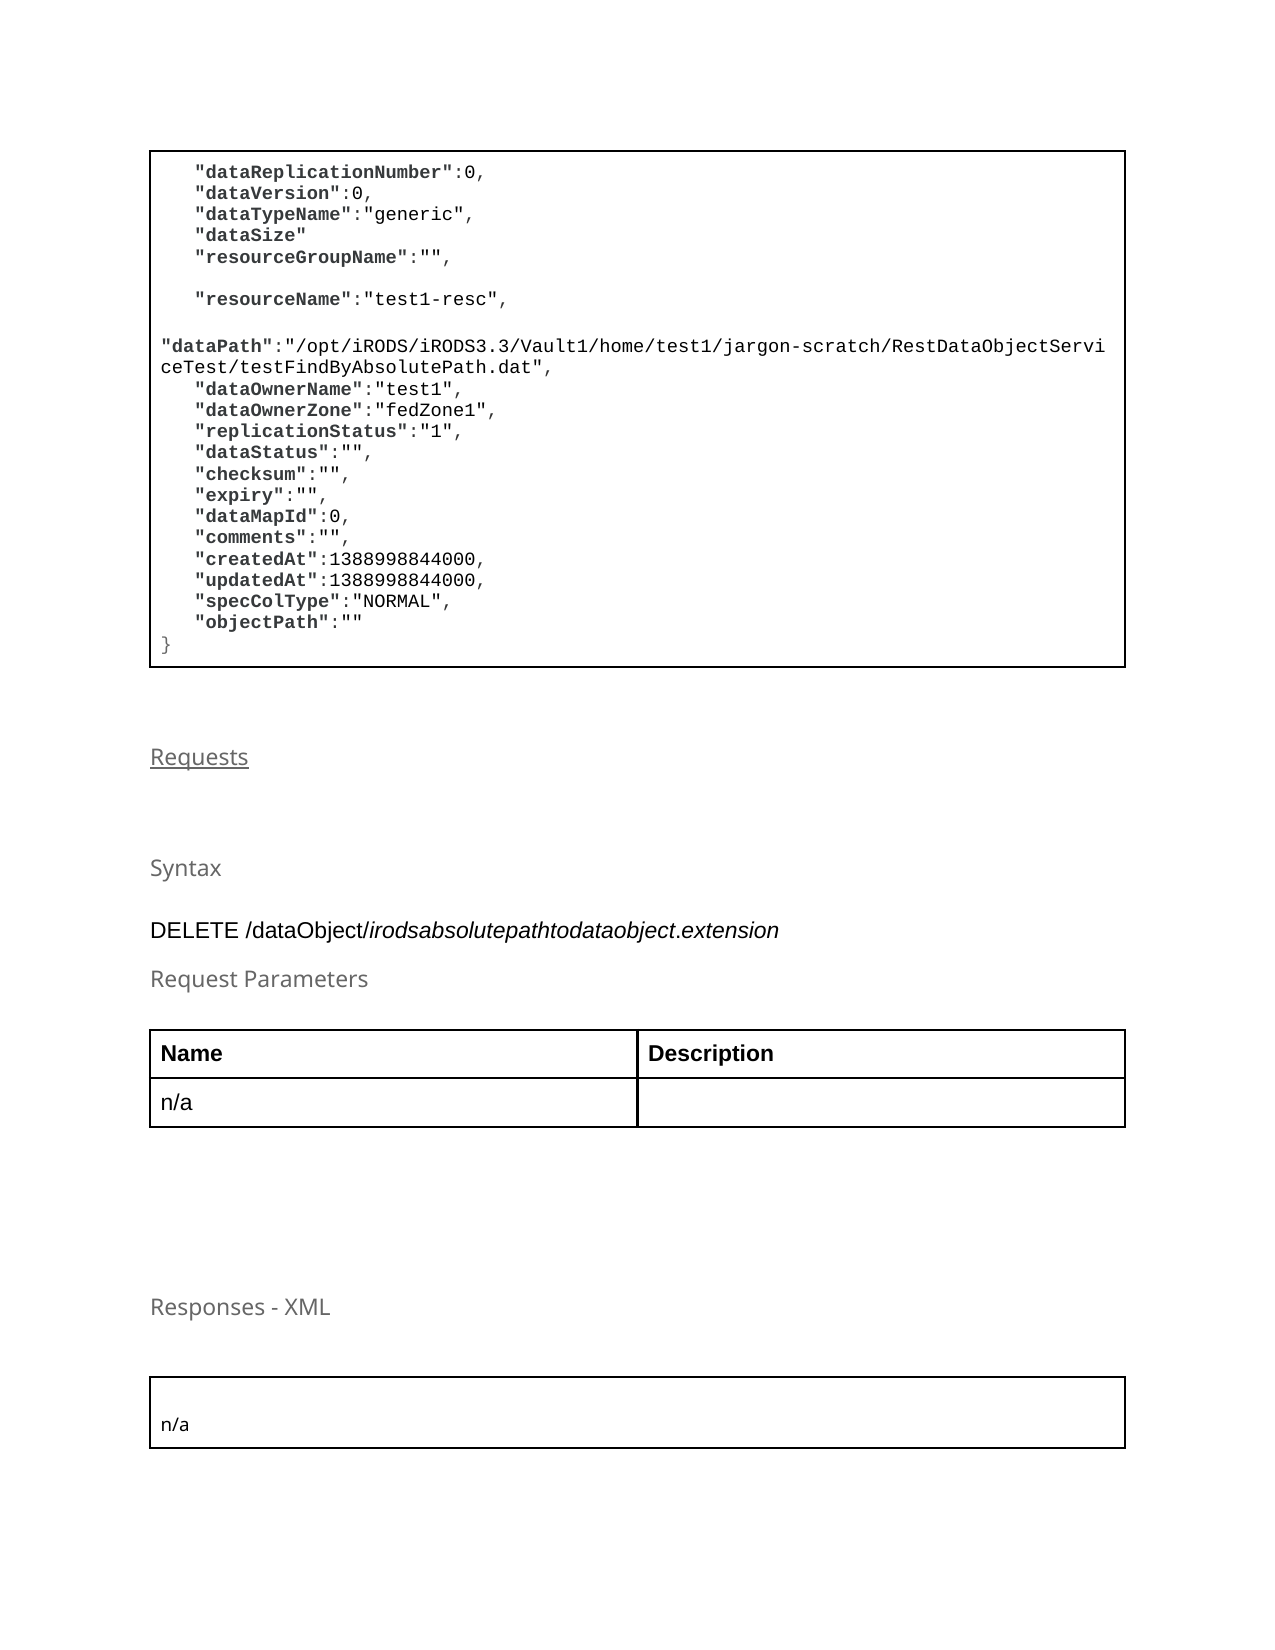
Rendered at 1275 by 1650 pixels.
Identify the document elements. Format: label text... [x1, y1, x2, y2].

subtitle Request Parameters [150, 963, 1125, 994]
table_header n/a [151, 1378, 1124, 1447]
table_cell [639, 1079, 1124, 1126]
subtitle Requests [150, 741, 1125, 772]
table_header Description [639, 1031, 1124, 1077]
table_cell n/a [151, 1079, 636, 1126]
subtitle Syntax [150, 852, 1125, 883]
table_header Name [151, 1031, 636, 1077]
table_header "dataReplicationNumber":0, "dataVersion":0, "dataTypeName":"generic", "dataSize" "resourceGroupName":"", "resourceName":"test1-resc", "dataPath":"/opt/iRODS/iRODS3.3/Vault1/home/test1/jargon-scratch/RestDataObjectServiceTest/testFindByAbsolutePath.dat", "dataOwnerName":"test1", "dataOwnerZone":"fedZone1", "replicationStatus":"1", "dataStatus":"", "checksum":"", "expiry":"", "dataMapId":0, "comments":"", "createdAt":1388998844000, "updatedAt":1388998844000, "specColType":"NORMAL", "objectPath":"" } [151, 152, 1124, 666]
text DELETE /dataObject/irodsabsolutepathtodataobject.extension [150, 917, 1125, 943]
subtitle Responses - XML [150, 1291, 1125, 1323]
